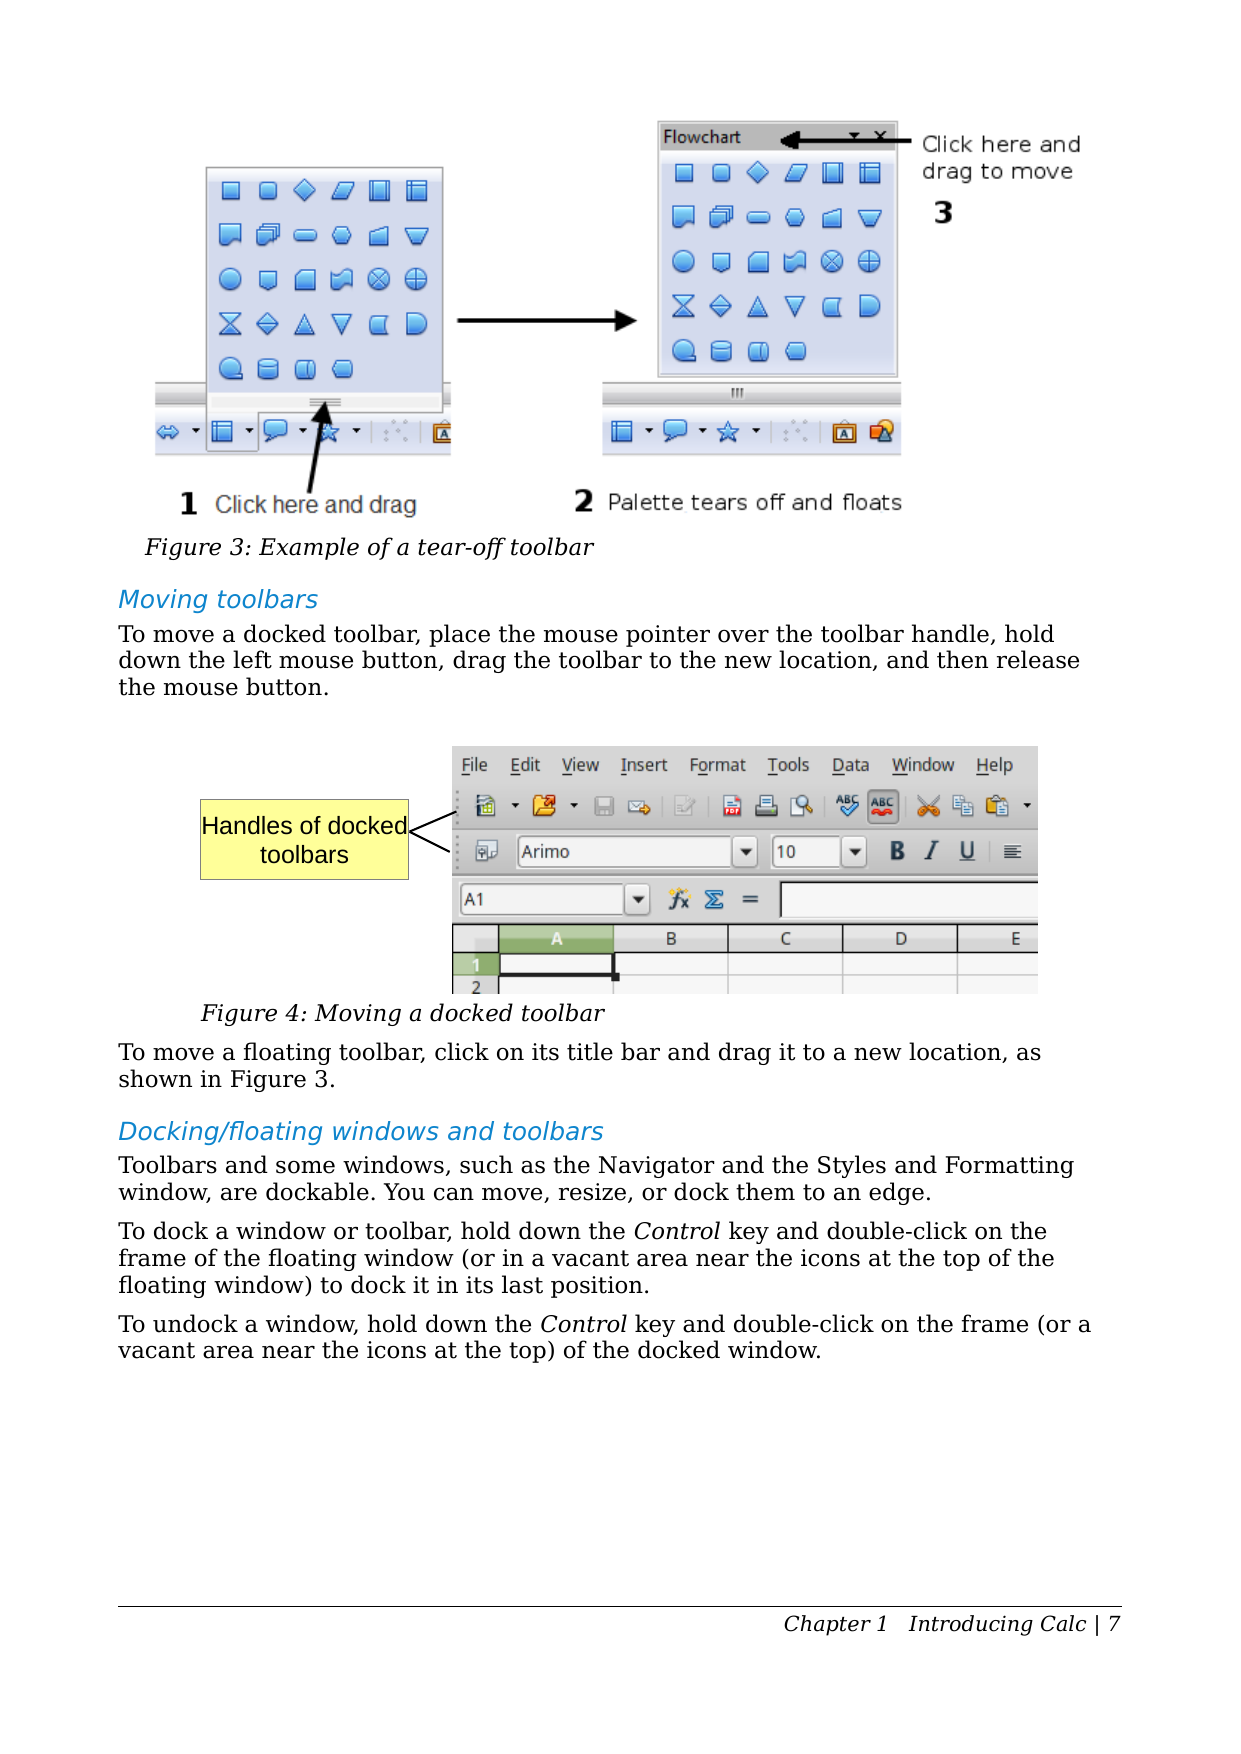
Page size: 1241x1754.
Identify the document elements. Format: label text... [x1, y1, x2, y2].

text To undock a window, hold down the Control key and double-click on the frame (or a vacant area near the icons at the top) of the docked window. [118, 1311, 1122, 1364]
subtitle Moving toolbars [118, 585, 1122, 614]
picture [145, 118, 1096, 528]
text To move a floating toolbar, click on its title bar and drag it to a new location, as shown in Figure 3. [118, 1039, 1122, 1093]
text Figure 4: Moving a docked toolbar [201, 1000, 1039, 1027]
text Figure 3: Example of a tear-off toolbar [145, 534, 1095, 561]
picture [452, 746, 1038, 994]
subtitle Docking/floating windows and toolbars [118, 1117, 1122, 1146]
text To move a docked toolbar, place the mouse pointer over the toolbar handle, hold down the left mouse button, drag the toolbar to the new location, and then release the mouse button. [118, 621, 1122, 701]
text Toolbars and some windows, such as the Navigator and the Styles and Formatting window, are dockable. You can move, resize, or dock them to an edge. [118, 1153, 1122, 1206]
text To dock a window or toolbar, hold down the Control key and double-click on the frame of the floating window (or in a vacant area near the icons at the top of the floating window) to dock it in its last position. [118, 1218, 1122, 1298]
